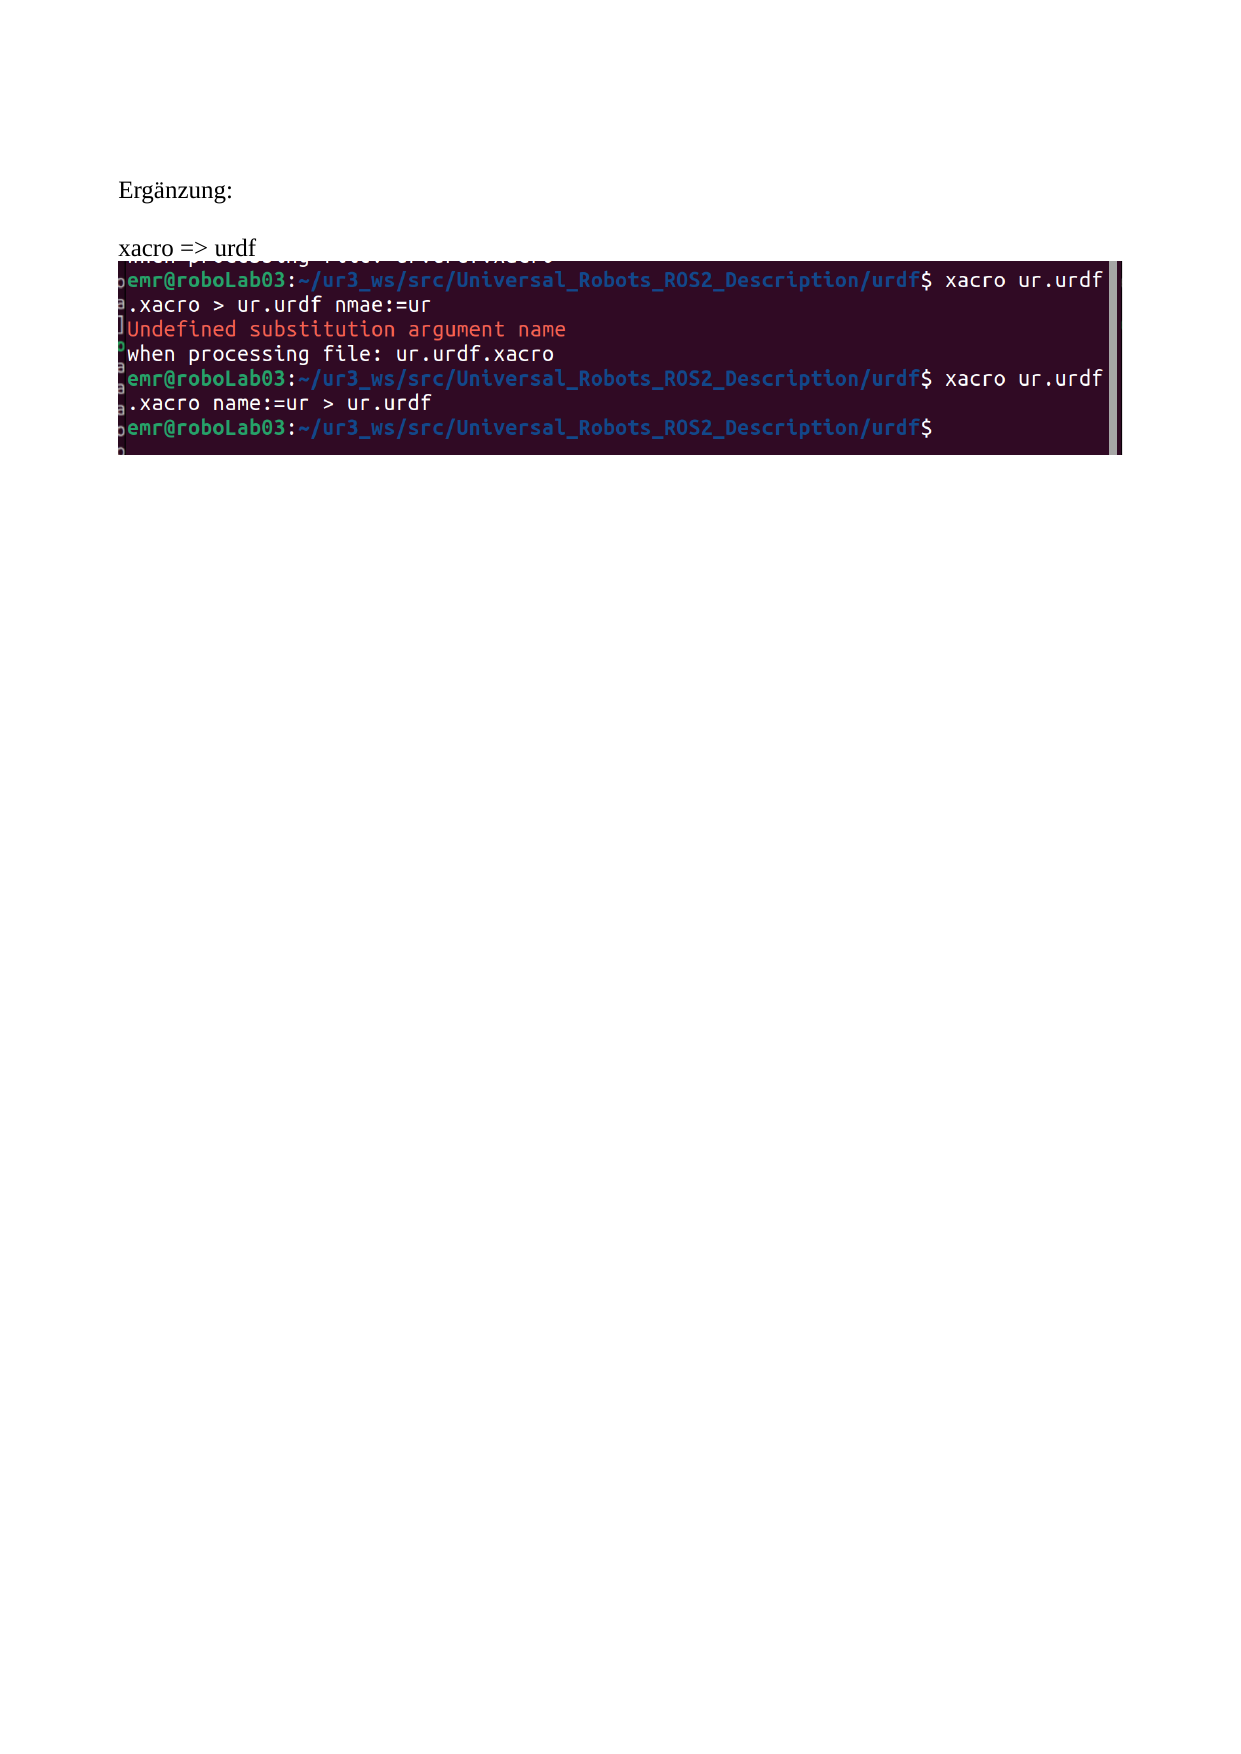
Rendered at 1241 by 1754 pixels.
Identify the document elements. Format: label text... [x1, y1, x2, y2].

text xacro => urdf [118, 233, 1122, 261]
picture [118, 261, 1123, 455]
text Ergänzung: [118, 176, 1122, 204]
